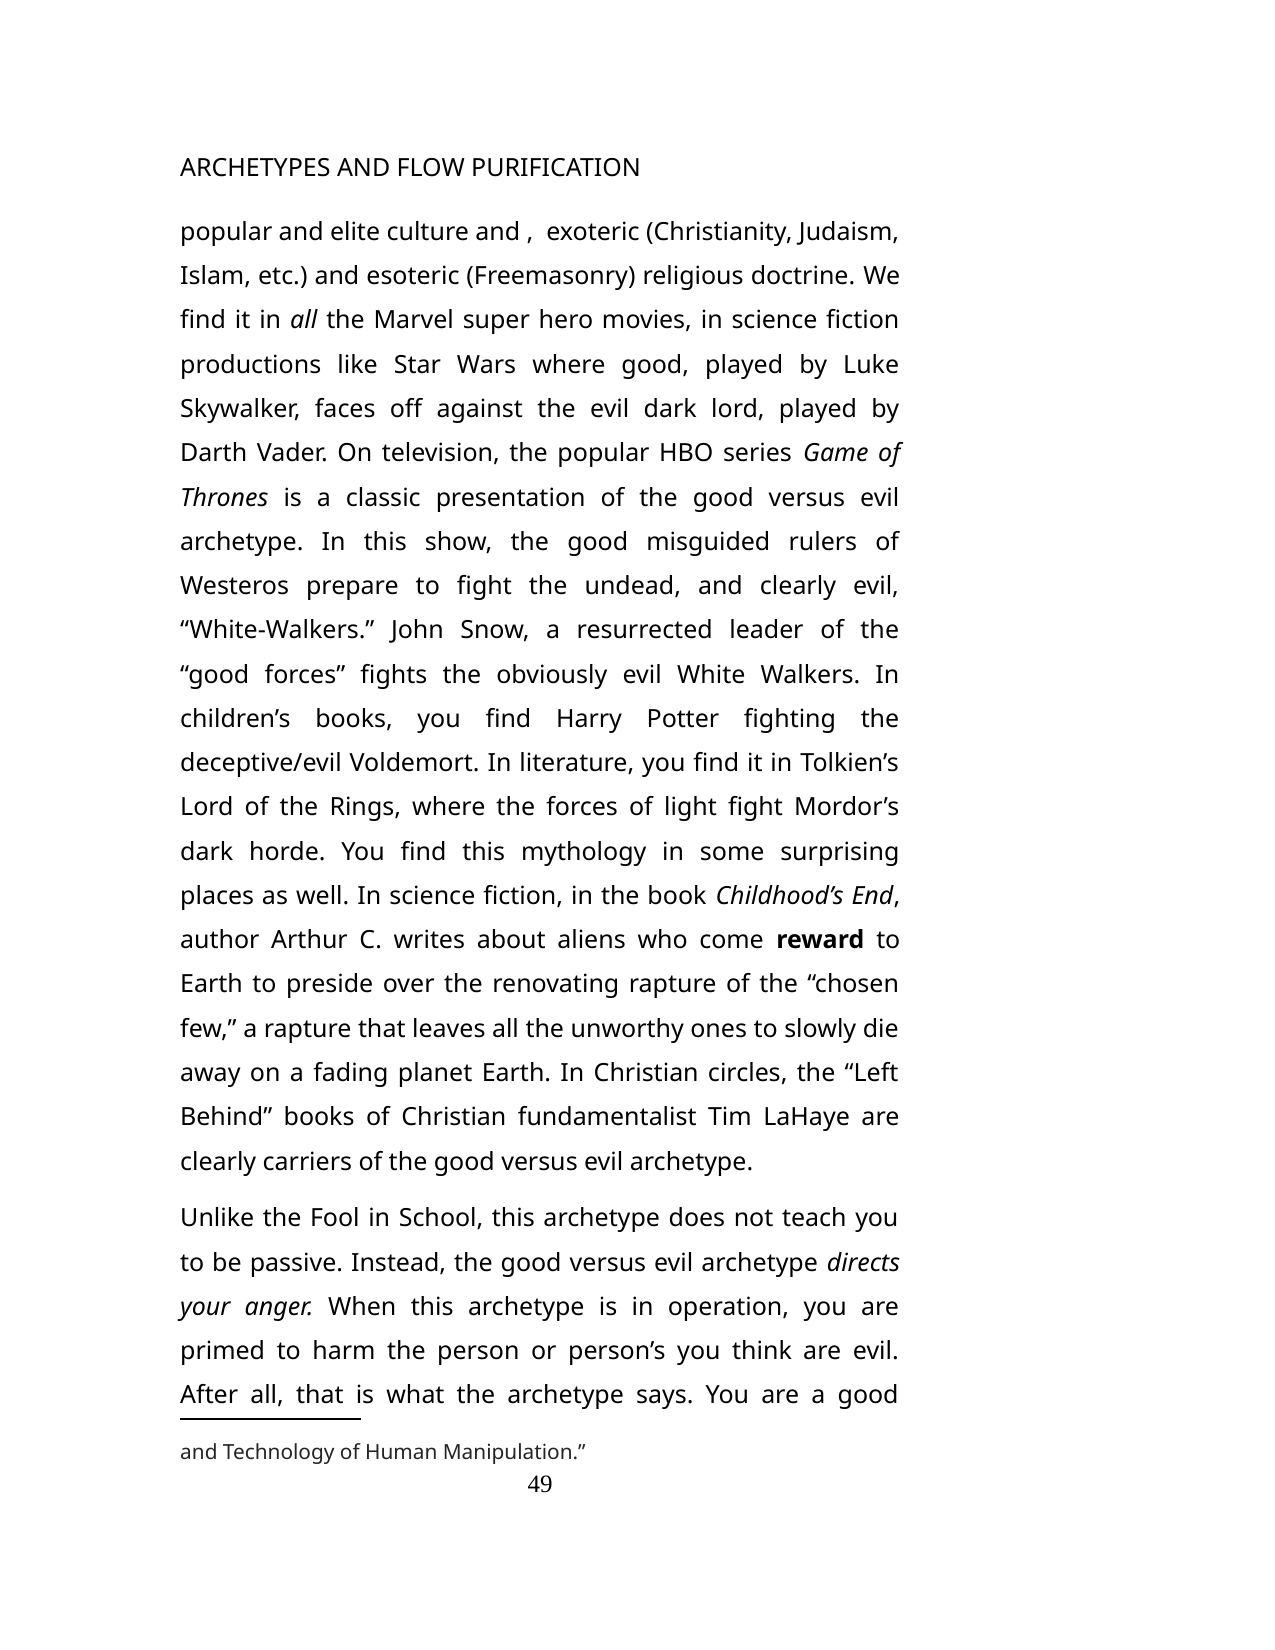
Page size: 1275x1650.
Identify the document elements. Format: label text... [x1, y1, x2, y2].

text Unlike the Fool in School, this archetype does not teach you to be passive. Instead, the good versus evil archetype directs your anger. When this archetype is in operation, you are primed to harm the person or person’s you think are evil. After all, that is what the archetype says. You are a good [180, 1200, 900, 1411]
text popular and elite culture and , exoteric (Christianity, Judaism, Islam, etc.) and esoteric (Freemasonry) religious doctrine. We find it in all the Marvel super hero movies, in science fiction productions like Star Wars where good, played by Luke Skywalker, faces off against the evil dark lord, played by Darth Vader. On television, the popular HBO series Game of Thrones is a classic presentation of the good versus evil archetype. In this show, the good misguided rulers of Westeros prepare to fight the undead, and clearly evil, “White-Walkers.” John Snow, a resurrected leader of the “good forces” fights the obviously evil White Walkers. In children’s books, you find Harry Potter fighting the deceptive/evil Voldemort. In literature, you find it in Tolkien’s Lord of the Rings, where the forces of light fight Mordor’s dark horde. You find this mythology in some surprising places as well. In science fiction, in the book Childhood’s End, author Arthur C. writes about aliens who come reward to Earth to preside over the renovating rapture of the “chosen few,” a rapture that leaves all the unworthy ones to slowly die away on a fading planet Earth. In Christian circles, the “Left Behind” books of Christian fundamentalist Tim LaHaye are clearly carriers of the good versus evil archetype. [180, 213, 900, 1177]
text and Technology of Human Manipulation.” [180, 1437, 900, 1466]
